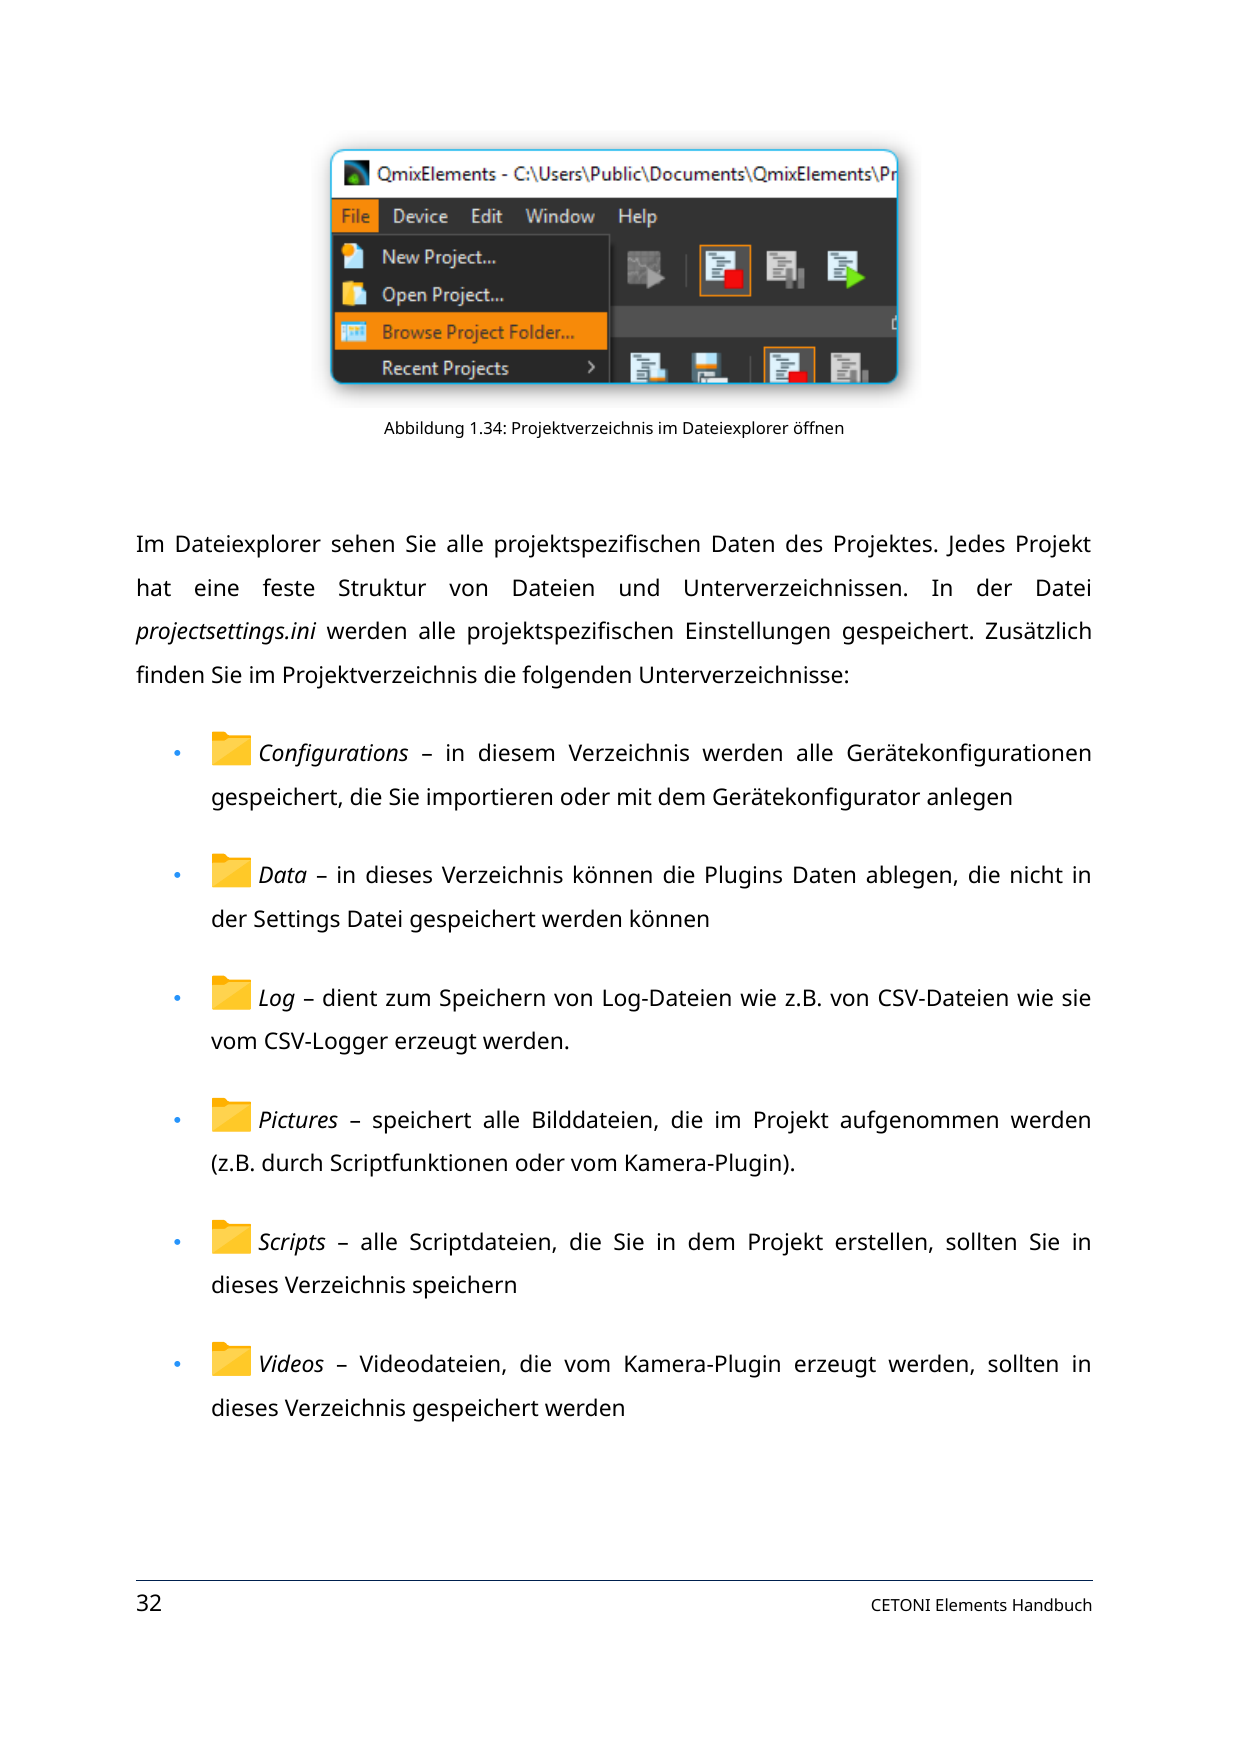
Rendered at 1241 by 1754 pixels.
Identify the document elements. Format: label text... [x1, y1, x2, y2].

list Data – in dieses Verzeichnis können die Plugins Daten ablegen, die nicht in der Settings Datei gespeichert werden können [173, 848, 1093, 934]
list Configurations – in diesem Verzeichnis werden alle Gerätekonfigurationen gespeichert, die Sie importieren oder mit dem Gerätekonfigurator anlegen [173, 726, 1093, 812]
list Scripts – alle Scriptdateien, die Sie in dem Projekt erstellen, sollten Sie in dieses Verzeichnis speichern [173, 1215, 1093, 1301]
text Abbildung 1.34: Projektverzeichnis im Dateiexplorer öffnen [136, 126, 1093, 439]
list Pictures – speichert alle Bilddateien, die im Projekt aufgenommen werden (z.B. durch Scriptfunktionen oder vom Kamera-Plugin). [173, 1093, 1093, 1178]
list Videos – Videodateien, die vom Kamera-Plugin erzeugt werden, sollten in dieses Verzeichnis gespeichert werden [173, 1337, 1093, 1423]
text Im Dateiexplorer sehen Sie alle projektspezifischen Daten des Projektes. Jedes Projekt hat eine feste Struktur von Dateien und Unterverzeichnissen. In der Datei projectsettings.ini werden alle projektspezifischen Einstellungen gespeichert. Zusätzlich finden Sie im Projektverzeichnis die folgenden Unterverzeichnisse: [136, 481, 1093, 690]
text [136, 439, 1093, 480]
picture [307, 126, 922, 408]
list Log – dient zum Speichern von Log-Dateien wie z.B. von CSV-Dateien wie sie vom CSV-Logger erzeugt werden. [173, 971, 1093, 1056]
text [136, 114, 1093, 126]
